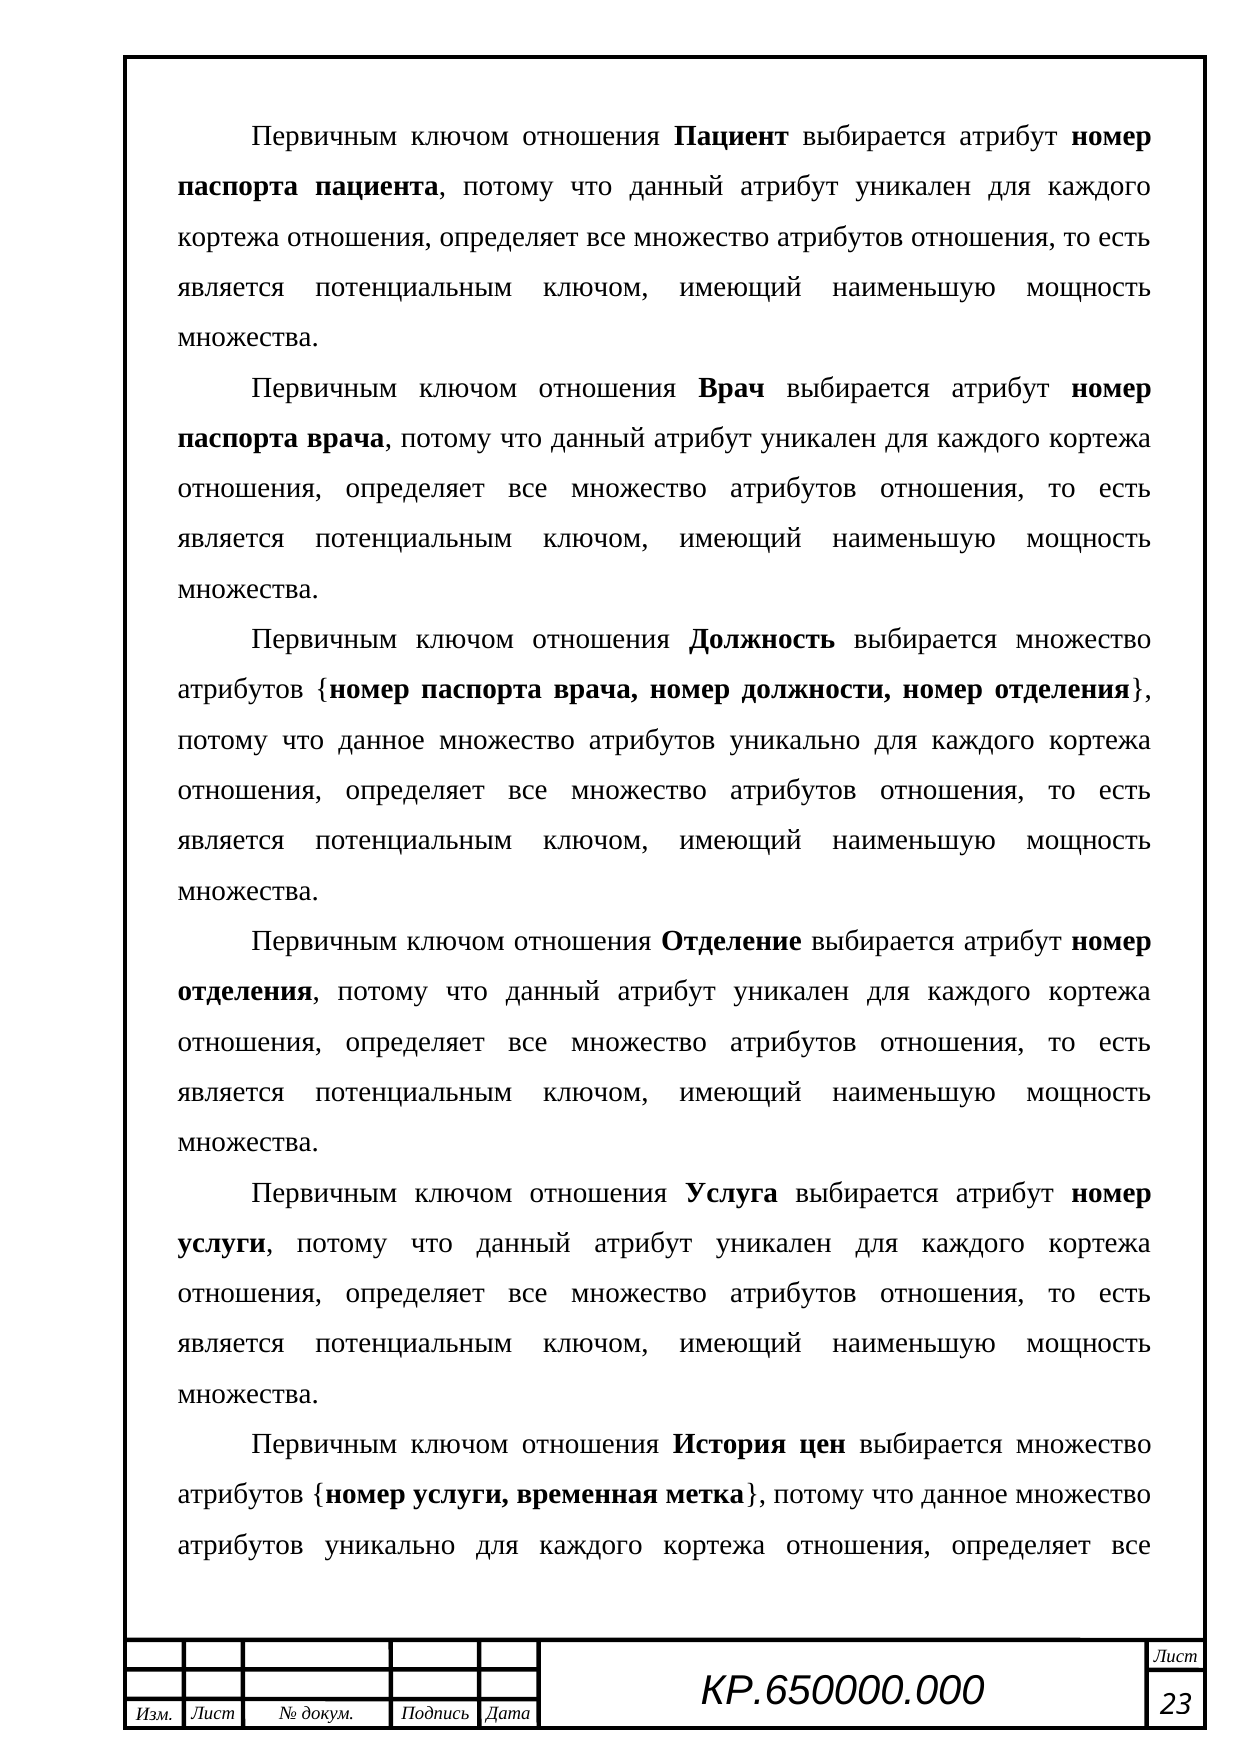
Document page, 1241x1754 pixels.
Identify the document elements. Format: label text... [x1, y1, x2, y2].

text Первичным ключом отношения Услуга выбирается атрибут номер услуги, потому что данный атрибут уникален для каждого кортежа отношения, определяет все множество атрибутов отношения, то есть является потенциальным ключом, имеющий наименьшую мощность множества. [177, 1175, 1152, 1409]
text Первичным ключом отношения Пациент выбирается атрибут номер паспорта пациента, потому что данный атрибут уникален для каждого кортежа отношения, определяет все множество атрибутов отношения, то есть является потенциальным ключом, имеющий наименьшую мощность множества. [177, 118, 1152, 353]
text Первичным ключом отношения Отделение выбирается атрибут номер отделения, потому что данный атрибут уникален для каждого кортежа отношения, определяет все множество атрибутов отношения, то есть является потенциальным ключом, имеющий наименьшую мощность множества. [177, 923, 1152, 1158]
text Первичным ключом отношения Должность выбирается множество атрибутов {номер паспорта врача, номер должности, номер отделения}, потому что данное множество атрибутов уникально для каждого кортежа отношения, определяет все множество атрибутов отношения, то есть является потенциальным ключом, имеющий наименьшую мощность множества. [177, 621, 1152, 906]
text Первичным ключом отношения Врач выбирается атрибут номер паспорта врача, потому что данный атрибут уникален для каждого кортежа отношения, определяет все множество атрибутов отношения, то есть является потенциальным ключом, имеющий наименьшую мощность множества. [177, 370, 1152, 604]
text Первичным ключом отношения История цен выбирается множество атрибутов {номер услуги, временная метка}, потому что данное множество атрибутов уникально для каждого кортежа отношения, определяет все [177, 1426, 1152, 1560]
